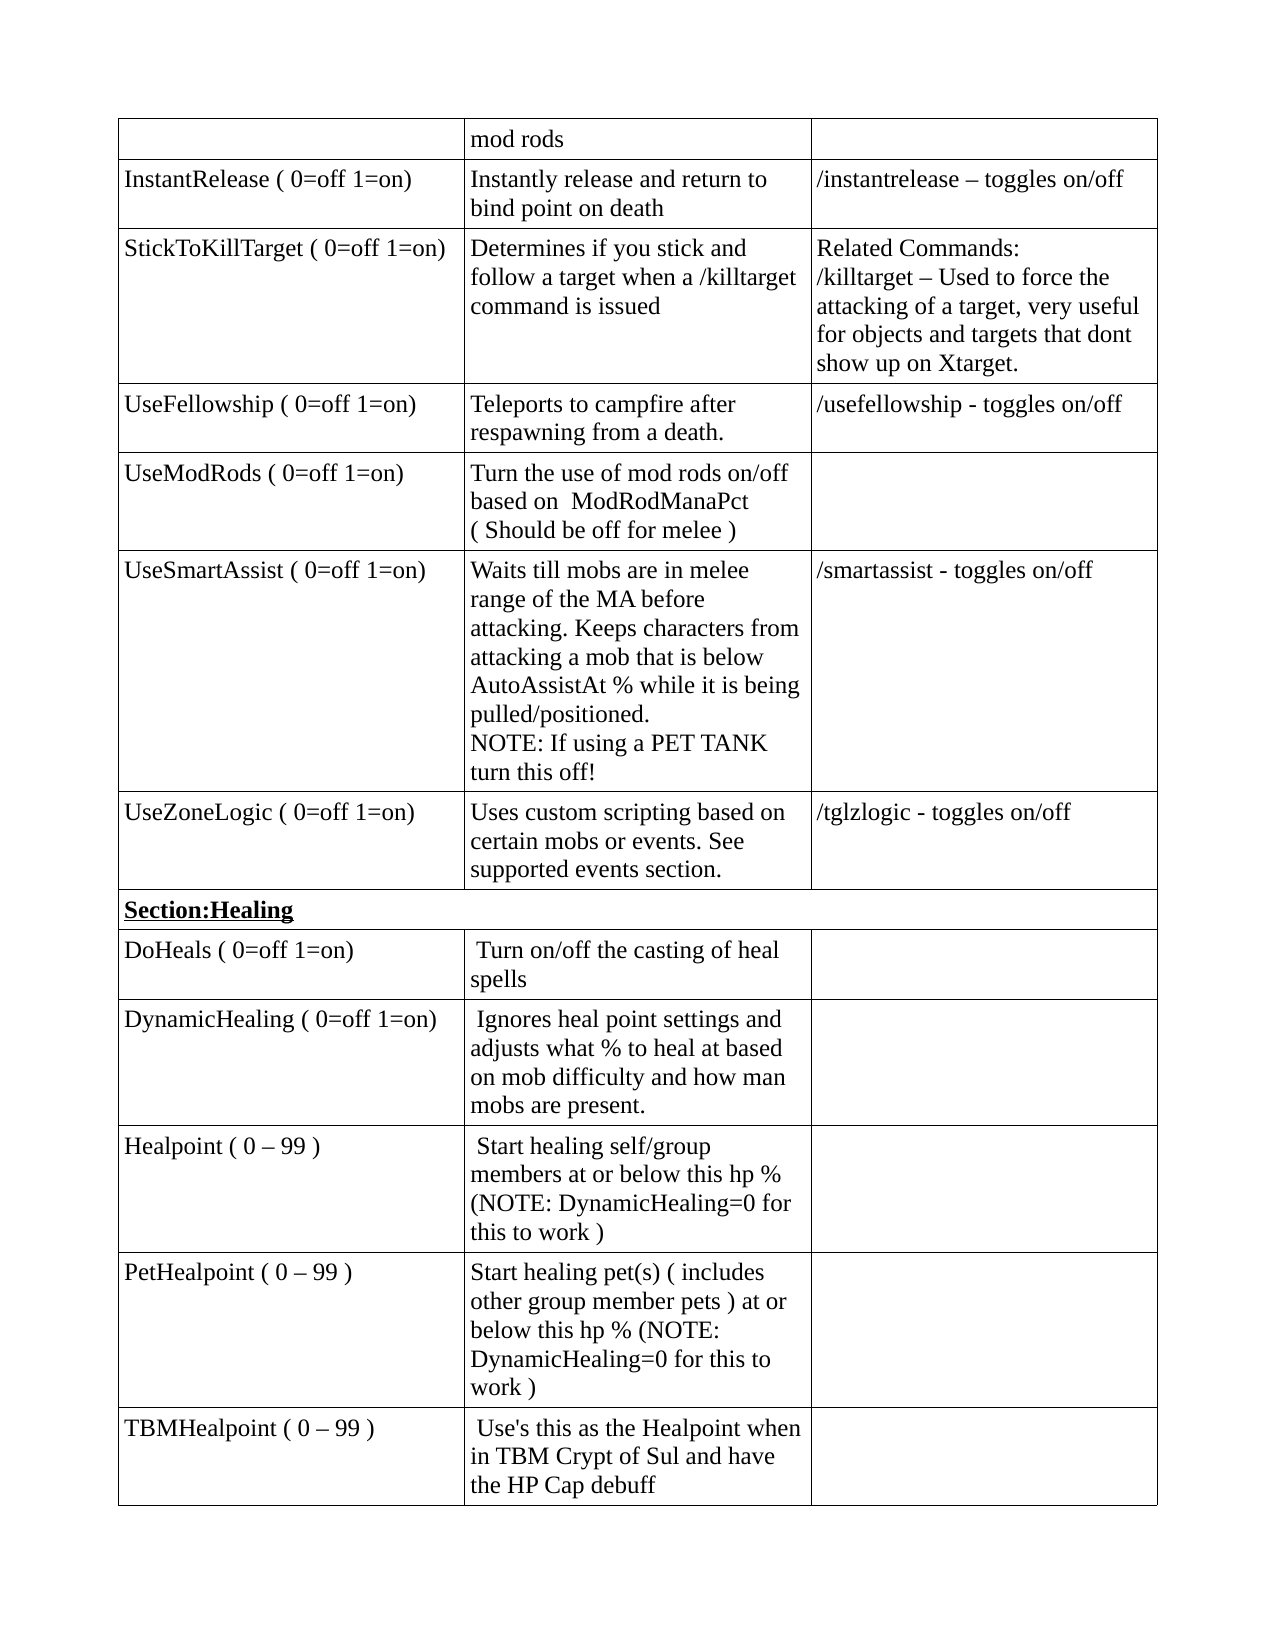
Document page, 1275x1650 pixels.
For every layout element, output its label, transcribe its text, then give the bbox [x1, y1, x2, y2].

table_cell DynamicHealing ( 0=off 1=on) [119, 1000, 464, 1125]
table_cell Use's this as the Healpoint when in TBM Crypt of Sul and have the HP Cap debuff [465, 1408, 811, 1505]
table_cell Start healing pet(s) ( includes other group member pets ) at or below this hp % (NOTE: DynamicHealing=0 for this to work ) [465, 1253, 811, 1407]
table_cell Waits till mobs are in melee range of the MA before attacking. Keeps characters from attacking a mob that is below AutoAssistAt % while it is being pulled/positioned. NOTE: If using a PET TANK turn this off! [465, 551, 811, 791]
table_cell TBMHealpoint ( 0 – 99 ) [119, 1408, 464, 1505]
table_cell /smartassist - toggles on/off [812, 551, 1157, 791]
table_cell UseSmartAssist ( 0=off 1=on) [119, 551, 464, 791]
table_cell [812, 119, 1157, 158]
table_cell /tglzlogic - toggles on/off [812, 792, 1157, 889]
table_cell mod rods [465, 119, 811, 158]
table_cell Determines if you stick and follow a target when a /killtarget command is issued [465, 229, 811, 383]
table_cell UseZoneLogic ( 0=off 1=on) [119, 792, 464, 889]
table_cell Start healing self/group members at or below this hp % (NOTE: DynamicHealing=0 for this to work ) [465, 1126, 811, 1252]
table_cell [812, 1000, 1157, 1125]
table_cell PetHealpoint ( 0 – 99 ) [119, 1253, 464, 1407]
table_cell [812, 453, 1157, 550]
table_cell InstantRelease ( 0=off 1=on) [119, 160, 464, 227]
table_cell [812, 930, 1157, 998]
table_cell [119, 119, 464, 158]
table_cell [812, 1253, 1157, 1407]
table_cell Uses custom scripting based on certain mobs or events. See supported events section. [465, 792, 811, 889]
table_cell UseModRods ( 0=off 1=on) [119, 453, 464, 550]
table_cell Teleports to campfire after respawning from a death. [465, 384, 811, 452]
table_cell Turn the use of mod rods on/off based on ModRodManaPct ( Should be off for melee ) [465, 453, 811, 550]
table_cell UseFellowship ( 0=off 1=on) [119, 384, 464, 452]
table_cell [812, 1126, 1157, 1252]
table_cell Healpoint ( 0 – 99 ) [119, 1126, 464, 1252]
table_cell Instantly release and return to bind point on death [465, 160, 811, 227]
table_cell Section:Healing [119, 890, 1157, 929]
table_cell Turn on/off the casting of heal spells [465, 930, 811, 998]
table_cell Ignores heal point settings and adjusts what % to heal at based on mob difficulty and how man mobs are present. [465, 1000, 811, 1125]
table_cell DoHeals ( 0=off 1=on) [119, 930, 464, 998]
table_cell [812, 1408, 1157, 1505]
table_cell /instantrelease – toggles on/off [812, 160, 1157, 227]
table_cell Related Commands: /killtarget – Used to force the attacking of a target, very useful for objects and targets that dont show up on Xtarget. [812, 229, 1157, 383]
table_cell /usefellowship - toggles on/off [812, 384, 1157, 452]
table_cell StickToKillTarget ( 0=off 1=on) [119, 229, 464, 383]
